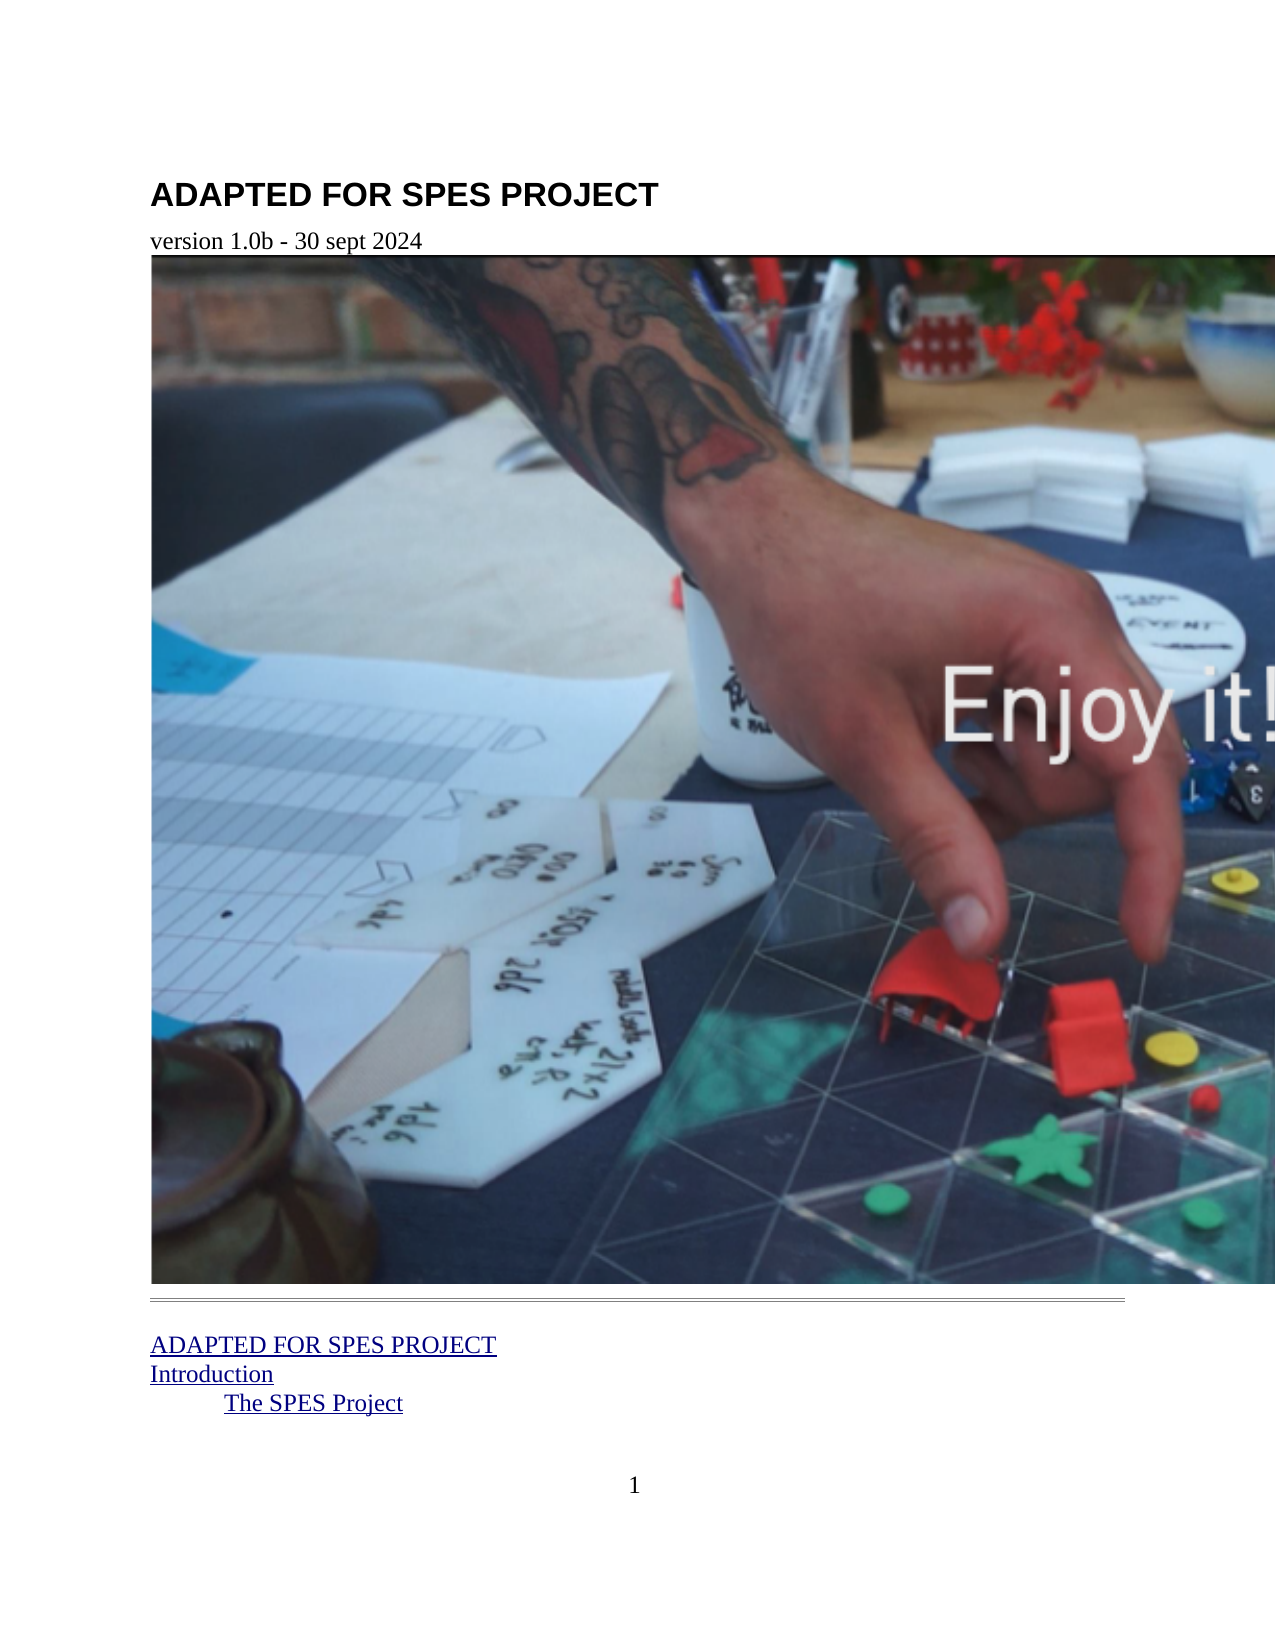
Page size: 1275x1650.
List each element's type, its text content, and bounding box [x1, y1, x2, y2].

subtitle ADAPTED FOR SPES PROJECT [150, 175, 1125, 214]
text version 1.0b - 30 sept 2024 [150, 226, 1125, 255]
picture [150, 255, 1275, 1284]
text ADAPTED FOR SPES PROJECT Introduction The SPES Project [150, 1330, 1125, 1416]
